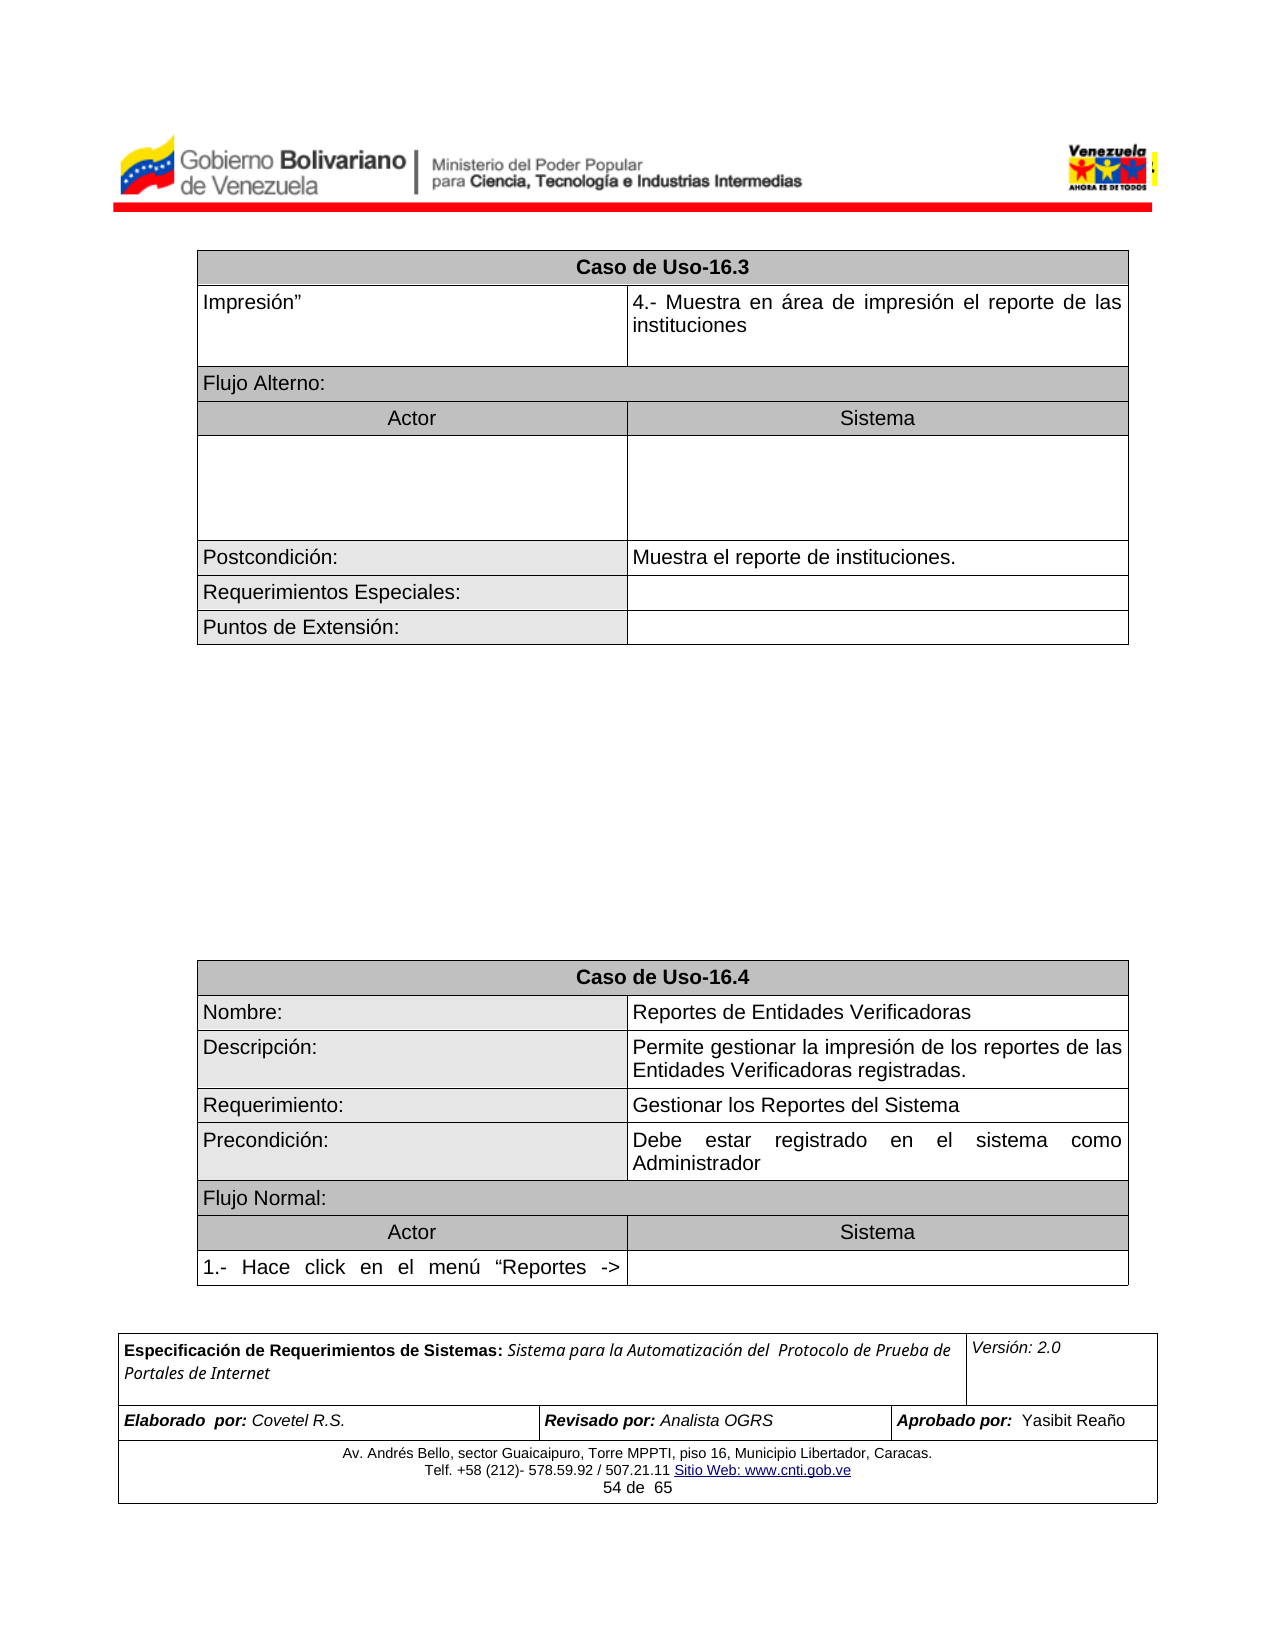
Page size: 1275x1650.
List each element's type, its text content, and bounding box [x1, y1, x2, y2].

table_cell Flujo Alterno: [198, 367, 1128, 401]
table_cell [198, 436, 627, 540]
picture [113, 126, 1153, 212]
table_header Caso de Uso-16.3 [198, 251, 1128, 284]
table_cell [628, 611, 1128, 644]
table_cell Muestra el reporte de instituciones. [628, 541, 1128, 575]
table_cell Gestionar los Reportes del Sistema [628, 1089, 1128, 1122]
table_cell [628, 436, 1128, 540]
table_header Caso de Uso-16.4 [198, 961, 1128, 995]
table_cell 1.- Hace click en el menú “Reportes -> [198, 1251, 627, 1285]
table_cell Postcondición: [198, 541, 627, 575]
table_cell Precondición: [198, 1123, 627, 1180]
table_cell Debe estar registrado en el sistema como Administrador [628, 1123, 1128, 1180]
table_cell [628, 1251, 1128, 1285]
table_cell Puntos de Extensión: [198, 611, 627, 644]
table_cell Requerimientos Especiales: [198, 576, 627, 609]
table_cell Actor [198, 1216, 627, 1250]
table_cell Nombre: [198, 996, 627, 1029]
table_cell Actor [198, 402, 627, 435]
table_cell Descripción: [198, 1031, 627, 1087]
table_cell 4.- Muestra en área de impresión el reporte de las instituciones [628, 286, 1128, 366]
table_cell Sistema [628, 402, 1128, 435]
table_cell Permite gestionar la impresión de los reportes de las Entidades Verificadoras registradas. [628, 1031, 1128, 1087]
table_cell [628, 576, 1128, 609]
table_cell Sistema [628, 1216, 1128, 1250]
table_cell Flujo Normal: [198, 1181, 1128, 1215]
table_cell Requerimiento: [198, 1089, 627, 1122]
table_cell Impresión” [198, 286, 627, 366]
table_cell Reportes de Entidades Verificadoras [628, 996, 1128, 1029]
